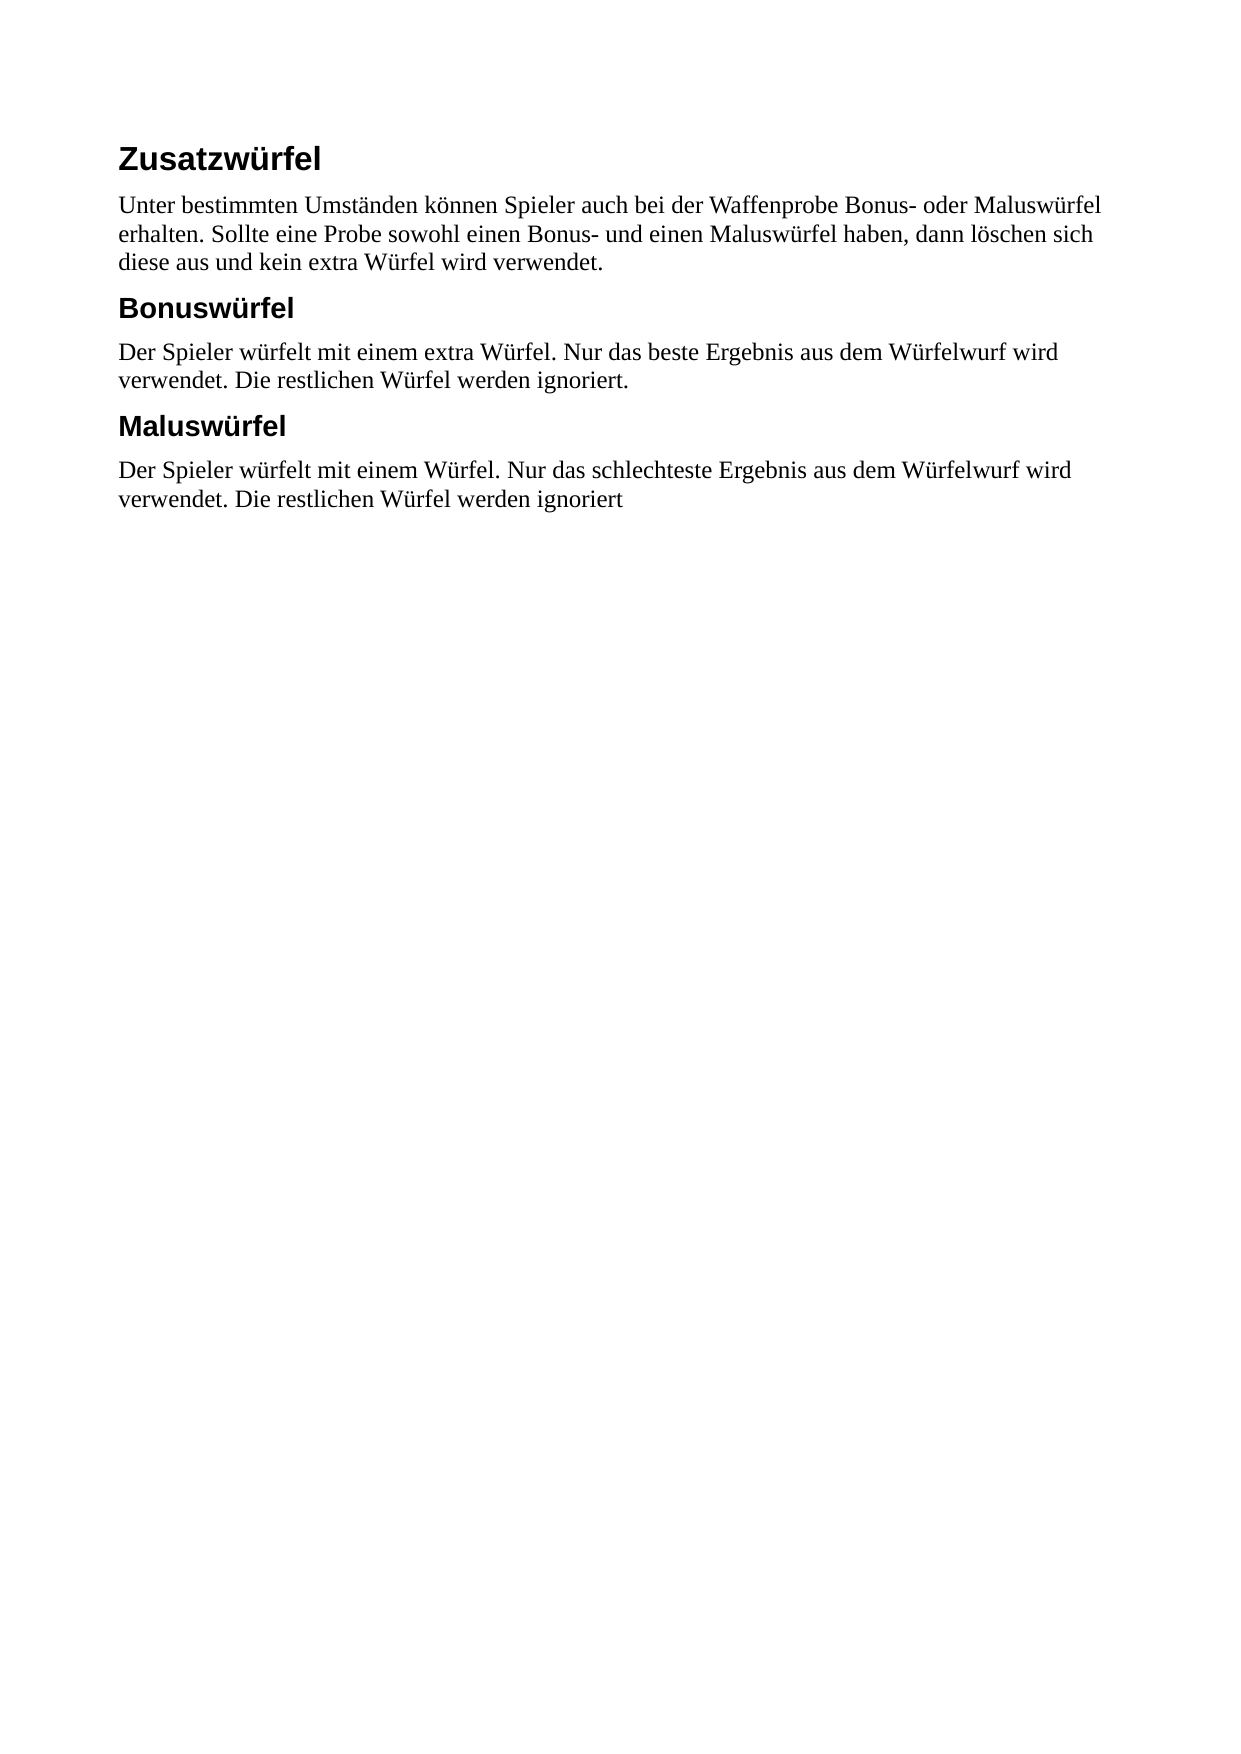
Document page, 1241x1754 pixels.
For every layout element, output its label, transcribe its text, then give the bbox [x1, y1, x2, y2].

text Der Spieler würfelt mit einem extra Würfel. Nur das beste Ergebnis aus dem Würfelwurf wird verwendet. Die restlichen Würfel werden ignoriert. [118, 337, 1122, 394]
text Unter bestimmten Umständen können Spieler auch bei der Waffenprobe Bonus- oder Maluswürfel erhalten. Sollte eine Probe sowohl einen Bonus- und einen Maluswürfel haben, dann löschen sich diese aus und kein extra Würfel wird verwendet. [118, 190, 1122, 276]
text Der Spieler würfelt mit einem Würfel. Nur das schlechteste Ergebnis aus dem Würfelwurf wird verwendet. Die restlichen Würfel werden ignoriert [118, 455, 1122, 512]
subtitle Maluswürfel [118, 409, 1122, 442]
subtitle Zusatzwürfel [118, 139, 1122, 177]
subtitle Bonuswürfel [118, 291, 1122, 324]
